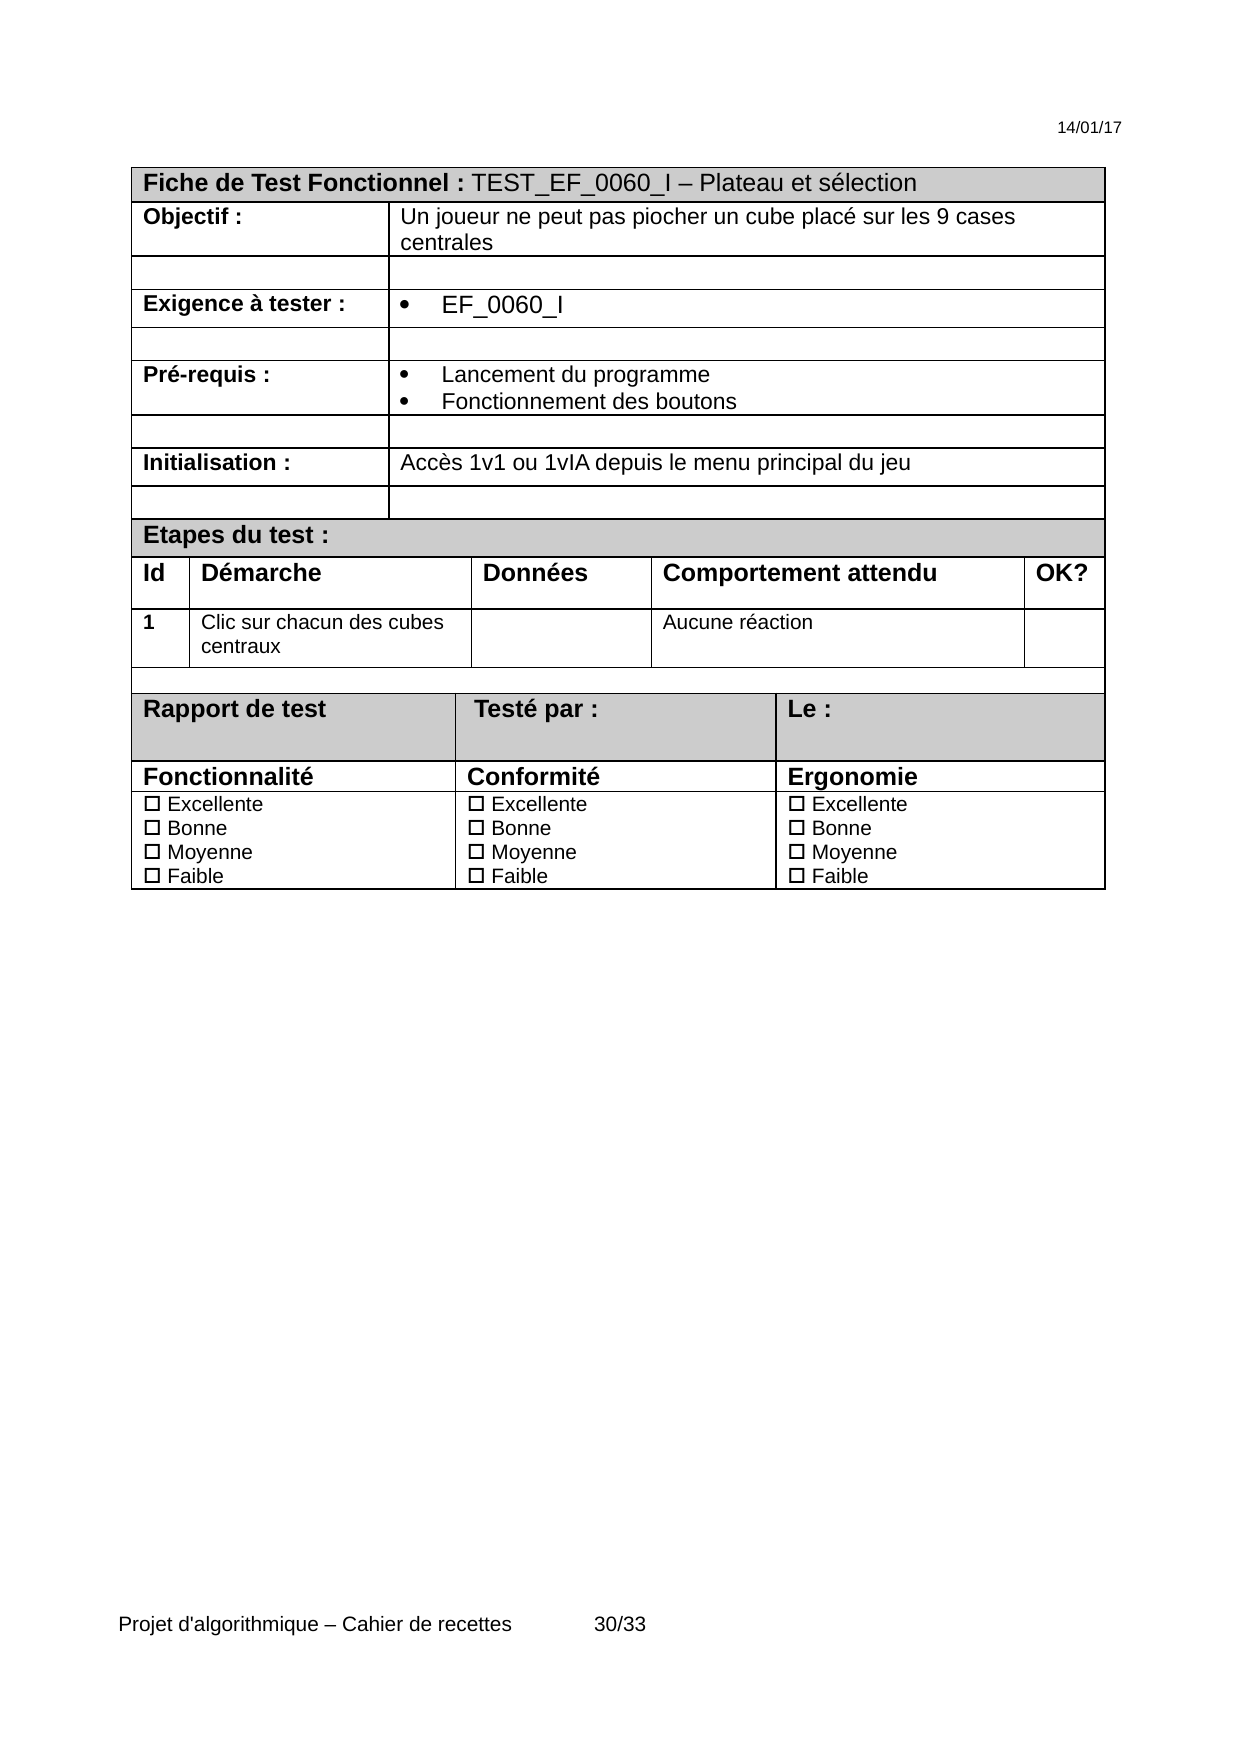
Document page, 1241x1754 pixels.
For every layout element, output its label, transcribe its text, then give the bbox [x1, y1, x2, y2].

table_cell [472, 610, 651, 667]
table_cell Aucune réaction [652, 610, 1024, 667]
table_cell Le : [777, 694, 1104, 760]
table_cell [132, 668, 1104, 692]
table_cell [132, 257, 388, 288]
table_cell Objectif : [132, 203, 388, 255]
table_cell EF_0060_I [390, 290, 1104, 327]
table_cell [390, 416, 1104, 447]
table_cell Accès 1v1 ou 1vIA depuis le menu principal du jeu [390, 449, 1104, 485]
table_cell [1025, 610, 1104, 667]
table_cell Exigence à tester : [132, 290, 388, 327]
table_cell [390, 257, 1104, 288]
table_header Fiche de Test Fonctionnel : TEST_EF_0060_I – Plateau et sélection [132, 168, 1104, 201]
table_cell [390, 328, 1104, 360]
table_cell □ Excellente □ Bonne □ Moyenne □ Faible [132, 792, 455, 888]
table_cell [132, 328, 388, 360]
table_cell [132, 487, 388, 518]
table_cell □ Excellente □ Bonne □ Moyenne □ Faible [777, 792, 1104, 888]
table_cell Rapport de test [132, 694, 455, 760]
table_cell Un joueur ne peut pas piocher un cube placé sur les 9 cases centrales [390, 203, 1104, 255]
table_cell Démarche [190, 558, 471, 608]
table_cell Initialisation : [132, 449, 388, 485]
table_cell Id [132, 558, 189, 608]
table_cell Etapes du test : [132, 520, 1104, 556]
table_cell Conformité [456, 762, 775, 791]
table_cell Testé par : [456, 694, 775, 760]
table_cell □ Excellente □ Bonne □ Moyenne □ Faible [456, 792, 775, 888]
table_cell Données [472, 558, 651, 608]
table_cell Pré-requis : [132, 361, 388, 414]
table_cell [390, 487, 1104, 518]
table_cell [132, 416, 388, 447]
table_cell Ergonomie [777, 762, 1104, 791]
table_cell OK? [1025, 558, 1104, 608]
table_cell Comportement attendu [652, 558, 1024, 608]
table_cell Fonctionnalité [132, 762, 455, 791]
table_cell Lancement du programme Fonctionnement des boutons [390, 361, 1104, 414]
table_cell 1 [132, 610, 189, 667]
table_cell Clic sur chacun des cubes centraux [190, 610, 471, 667]
